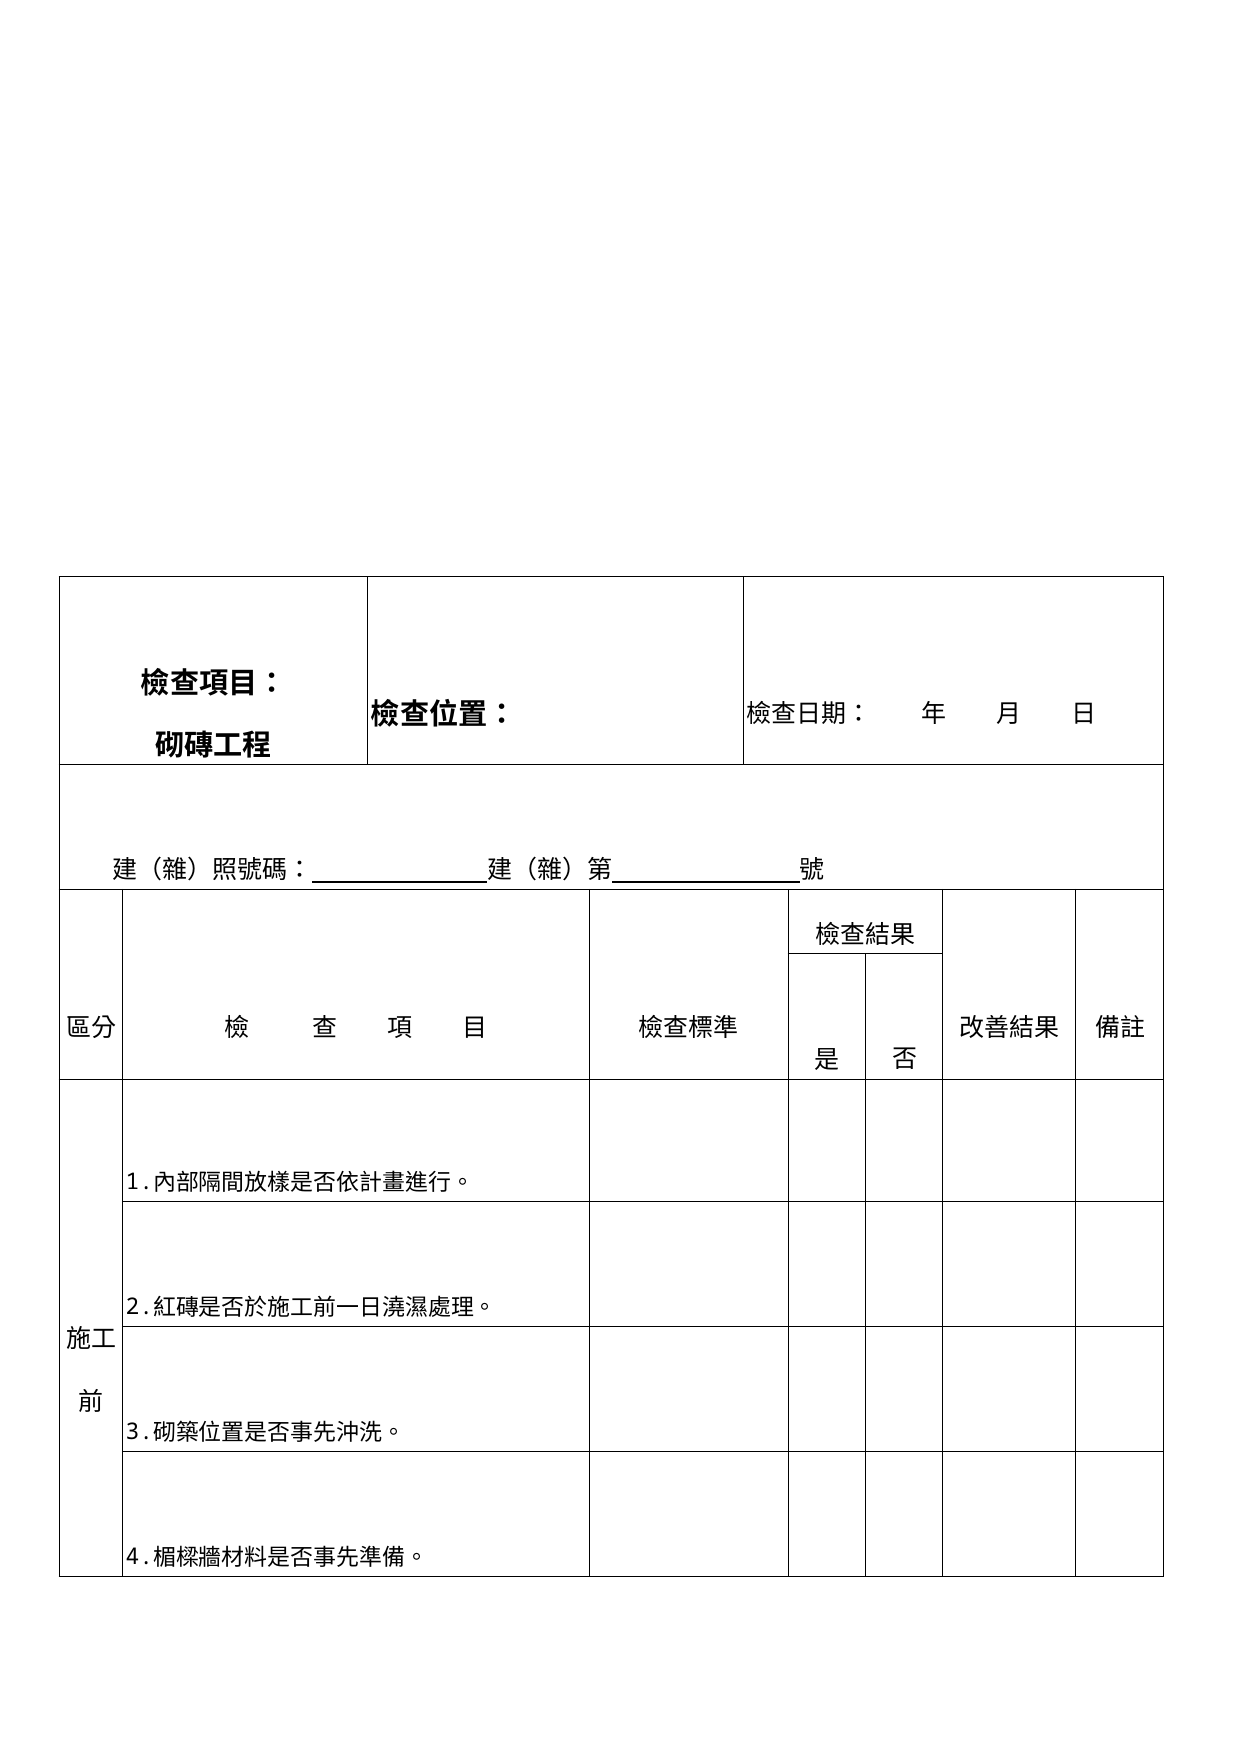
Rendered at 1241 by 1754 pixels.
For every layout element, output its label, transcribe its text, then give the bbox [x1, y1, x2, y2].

table_cell 檢 查 項 目 [123, 890, 589, 1079]
table_cell [590, 1080, 788, 1201]
table_cell 區分 [60, 890, 122, 1079]
table_cell [866, 1327, 942, 1451]
table_cell [789, 1327, 865, 1451]
table_cell [1076, 1080, 1163, 1201]
table_header 檢查項目： 砌磚工程 [60, 577, 367, 764]
table_cell [943, 1080, 1075, 1201]
table_cell 改善結果 [943, 890, 1075, 1079]
table_cell [789, 1080, 865, 1201]
table_cell 檢查標準 [590, 890, 788, 1079]
table_cell 建（雜）照號碼： 建（雜）第 號 [60, 765, 1163, 889]
table_header 檢查日期： 年 月 日 [744, 577, 1163, 764]
table_cell [789, 1452, 865, 1576]
table_cell 2.紅磚是否於施工前一日澆濕處理。 [123, 1202, 589, 1326]
table_cell 否 [866, 954, 942, 1079]
table_cell [789, 1202, 865, 1326]
table_cell [590, 1327, 788, 1451]
table_cell [866, 1202, 942, 1326]
table_cell 1.內部隔間放樣是否依計畫進行。 [123, 1080, 589, 1201]
table_cell [1076, 1327, 1163, 1451]
table_cell 3.砌築位置是否事先沖洗。 [123, 1327, 589, 1451]
table_cell [1076, 1202, 1163, 1326]
table_cell 是 [789, 954, 865, 1079]
table_cell [943, 1202, 1075, 1326]
table_cell [866, 1452, 942, 1576]
table_header 檢查位置： [368, 577, 743, 764]
table_cell 4.楣樑牆材料是否事先準備。 [123, 1452, 589, 1576]
table_cell 備註 [1076, 890, 1163, 1079]
table_cell [1076, 1452, 1163, 1576]
table_cell [590, 1452, 788, 1576]
table_cell 施工前 [60, 1080, 122, 1576]
table_cell 檢查結果 [789, 890, 942, 953]
table_cell [866, 1080, 942, 1201]
table_cell [943, 1327, 1075, 1451]
table_cell [590, 1202, 788, 1326]
table_cell [943, 1452, 1075, 1576]
